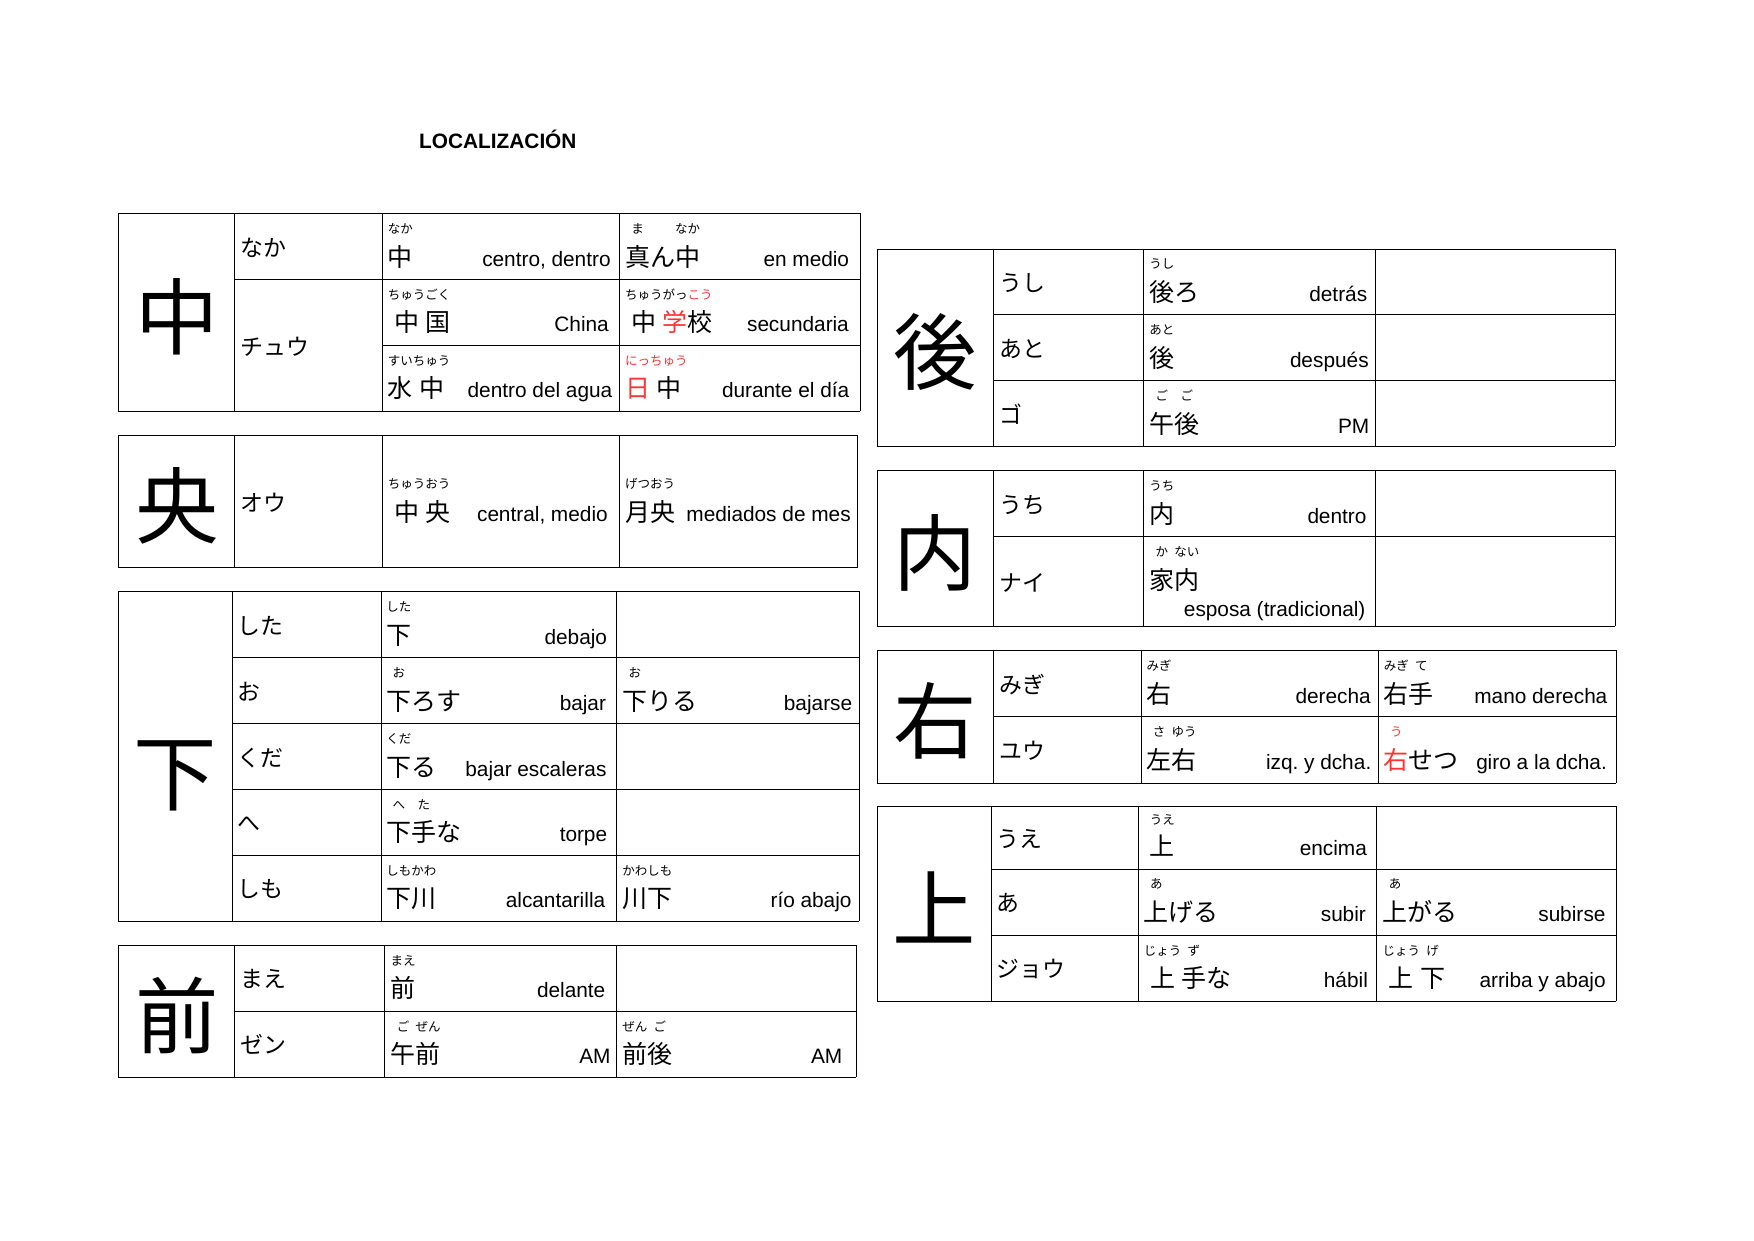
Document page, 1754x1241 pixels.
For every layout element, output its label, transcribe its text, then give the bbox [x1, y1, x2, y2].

table_cell ゼン [235, 1012, 384, 1077]
table_header 上うえ encima [1139, 807, 1376, 869]
table_cell 下へ手たな torpe [382, 790, 616, 855]
table_header [1377, 807, 1616, 869]
table_header 下 [119, 592, 232, 921]
table_header 内うち dentro [1144, 471, 1375, 536]
table_cell 下おりる bajarse [617, 658, 859, 723]
table_cell 左さ右ゆう izq. y dcha. [1142, 717, 1378, 782]
table_header 中なか centro, dentro [383, 214, 619, 279]
table_header [617, 592, 859, 657]
table_header 中 [119, 214, 234, 411]
table_cell [617, 724, 859, 789]
table_header 下した debajo [382, 592, 616, 657]
table_cell 午ご後ご PM [1144, 381, 1375, 446]
table_cell 上あがる subirse [1377, 870, 1616, 934]
table_cell 下おろす bajar [382, 658, 616, 723]
table_cell ユウ [994, 717, 1141, 782]
table_cell くだ [233, 724, 381, 789]
table_header うえ [992, 807, 1138, 869]
table_header うし [994, 250, 1143, 314]
table_header うち [994, 471, 1143, 536]
table_header オウ [235, 436, 382, 567]
table_cell へ [233, 790, 381, 855]
table_header した [233, 592, 381, 657]
table_cell 上じょう手ずな hábil [1139, 936, 1376, 1001]
table_cell チュウ [235, 280, 382, 411]
table_cell 日にっ中ちゅう durante el día [620, 346, 860, 411]
table_cell [1376, 381, 1615, 446]
table_cell 下しも川かわ alcantarilla [382, 856, 616, 921]
table_cell 中ちゅう国ごく China [383, 280, 619, 345]
table_header みぎ [994, 651, 1141, 716]
table_cell 上じょう下げ arriba y abajo [1377, 936, 1616, 1001]
table_header 月げつ央おう mediados de mes [620, 436, 857, 567]
table_cell 中ちゅう学がっ校こう secundaria [620, 280, 860, 345]
table_cell 後あと después [1144, 315, 1375, 380]
table_header 上 [878, 807, 991, 1001]
table_cell 右うせつ giro a la dcha. [1379, 717, 1616, 782]
table_header 右みぎ derecha [1142, 651, 1378, 716]
table_header 前 [119, 946, 234, 1077]
table_header 内 [878, 471, 993, 626]
table_cell [617, 790, 859, 855]
table_cell しも [233, 856, 381, 921]
text LOCALIZACIÓN [118, 129, 877, 153]
table_header 後うしろ detrás [1144, 250, 1375, 314]
table_header 右みぎ手て mano derecha [1379, 651, 1616, 716]
table_header なか [235, 214, 382, 279]
table_header [1376, 471, 1615, 536]
table_header [1376, 250, 1615, 314]
table_cell 下くだる bajar escaleras [382, 724, 616, 789]
table_cell あと [994, 315, 1143, 380]
table_cell 前ぜん後ご AM [617, 1012, 856, 1077]
table_header 真まん中なか en medio [620, 214, 860, 279]
table_cell [1376, 537, 1615, 626]
table_cell 家か内ない esposa (tradicional) [1144, 537, 1375, 626]
table_header 後 [878, 250, 993, 446]
table_header 右 [878, 651, 993, 782]
table_cell 午ご前ぜん AM [385, 1012, 616, 1077]
table_cell 川かわ下しも río abajo [617, 856, 859, 921]
table_cell お [233, 658, 381, 723]
table_header 前まえ delante [385, 946, 616, 1011]
table_cell [1376, 315, 1615, 380]
table_header まえ [235, 946, 384, 1011]
table_cell ジョウ [992, 936, 1138, 1001]
table_cell ゴ [994, 381, 1143, 446]
table_cell あ [992, 870, 1138, 934]
table_cell 上あげる subir [1139, 870, 1376, 934]
table_cell ナイ [994, 537, 1143, 626]
table_cell 水すい中ちゅう dentro del agua [383, 346, 619, 411]
table_header 央 [119, 436, 234, 567]
table_header [617, 946, 856, 1011]
table_header 中ちゅう央おう central, medio [383, 436, 619, 567]
